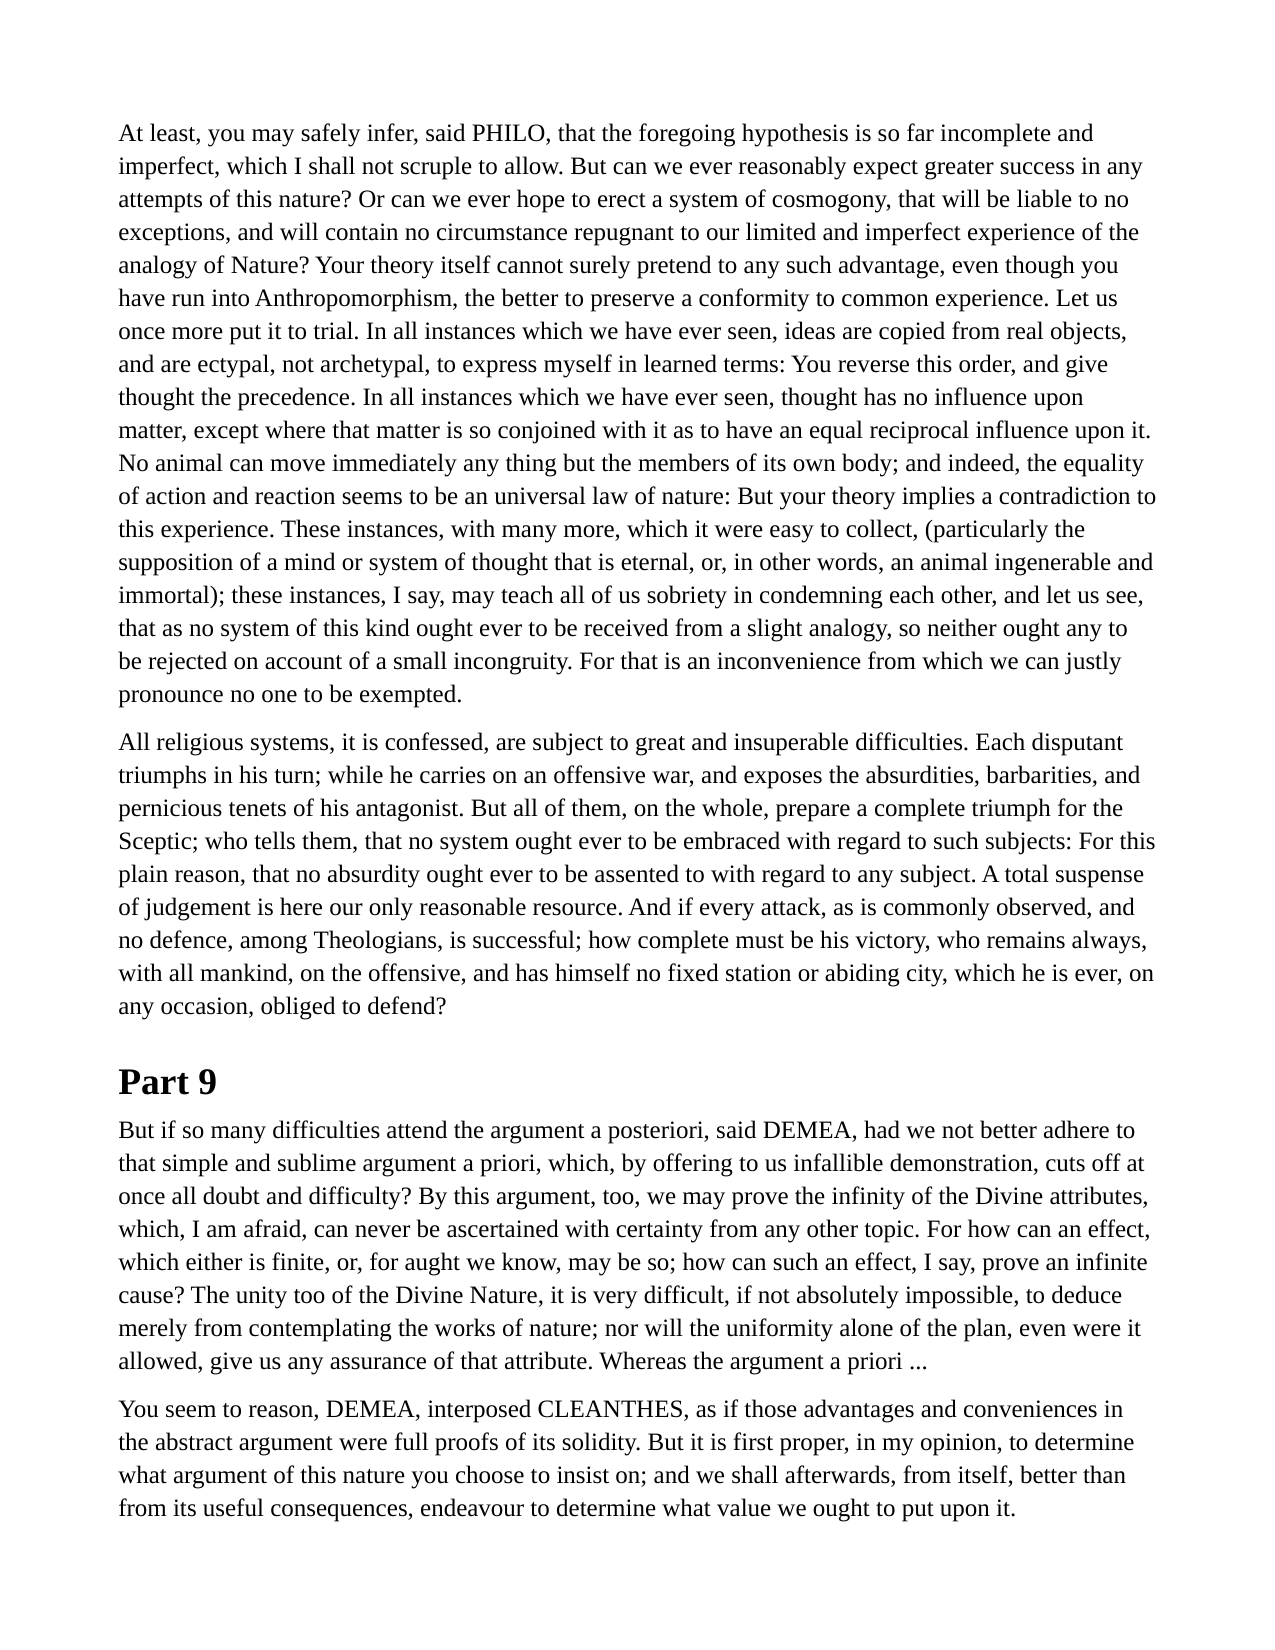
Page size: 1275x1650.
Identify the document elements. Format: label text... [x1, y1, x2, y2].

text But if so many difficulties attend the argument a posteriori, said DEMEA, had we not better adhere to that simple and sublime argument a priori, which, by offering to us infallible demonstration, cuts off at once all doubt and difficulty? By this argument, too, we may prove the infinity of the Divine attributes, which, I am afraid, can never be ascertained with certainty from any other topic. For how can an effect, which either is finite, or, for aught we know, may be so; how can such an effect, I say, prove an infinite cause? The unity too of the Divine Nature, it is very difficult, if not absolutely impossible, to deduce merely from contemplating the works of nature; nor will the uniformity alone of the plan, even were it allowed, give us any assurance of that attribute. Whereas the argument a priori ... [118, 1115, 1157, 1375]
subtitle Part 9 [118, 1060, 1157, 1103]
text At least, you may safely infer, said PHILO, that the foregoing hypothesis is so far incomplete and imperfect, which I shall not scruple to allow. But can we ever reasonably expect greater success in any attempts of this nature? Or can we ever hope to erect a system of cosmogony, that will be liable to no exceptions, and will contain no circumstance repugnant to our limited and imperfect experience of the analogy of Nature? Your theory itself cannot surely pretend to any such advantage, even though you have run into Anthropomorphism, the better to preserve a conformity to common experience. Let us once more put it to trial. In all instances which we have ever seen, ideas are copied from real objects, and are ectypal, not archetypal, to express myself in learned terms: You reverse this order, and give thought the precedence. In all instances which we have ever seen, thought has no influence upon matter, except where that matter is so conjoined with it as to have an equal reciprocal influence upon it. No animal can move immediately any thing but the members of its own body; and indeed, the equality of action and reaction seems to be an universal law of nature: But your theory implies a contradiction to this experience. These instances, with many more, which it were easy to collect, (particularly the supposition of a mind or system of thought that is eternal, or, in other words, an animal ingenerable and immortal); these instances, I say, may teach all of us sobriety in condemning each other, and let us see, that as no system of this kind ought ever to be received from a slight analogy, so neither ought any to be rejected on account of a small incongruity. For that is an inconvenience from which we can justly pronounce no one to be exempted. [118, 118, 1157, 708]
text You seem to reason, DEMEA, interposed CLEANTHES, as if those advantages and conveniences in the abstract argument were full proofs of its solidity. But it is first proper, in my opinion, to determine what argument of this nature you choose to insist on; and we shall afterwards, from itself, better than from its useful consequences, endeavour to determine what value we ought to put upon it. [118, 1394, 1157, 1522]
text All religious systems, it is confessed, are subject to great and insuperable difficulties. Each disputant triumphs in his turn; while he carries on an offensive war, and exposes the absurdities, barbarities, and pernicious tenets of his antagonist. But all of them, on the whole, prepare a complete triumph for the Sceptic; who tells them, that no system ought ever to be embraced with regard to such subjects: For this plain reason, that no absurdity ought ever to be assented to with regard to any subject. A total suspense of judgement is here our only reasonable resource. And if every attack, as is commonly observed, and no defence, among Theologians, is successful; how complete must be his victory, who remains always, with all mankind, on the offensive, and has himself no fixed station or abiding city, which he is ever, on any occasion, obliged to defend? [118, 727, 1157, 1020]
